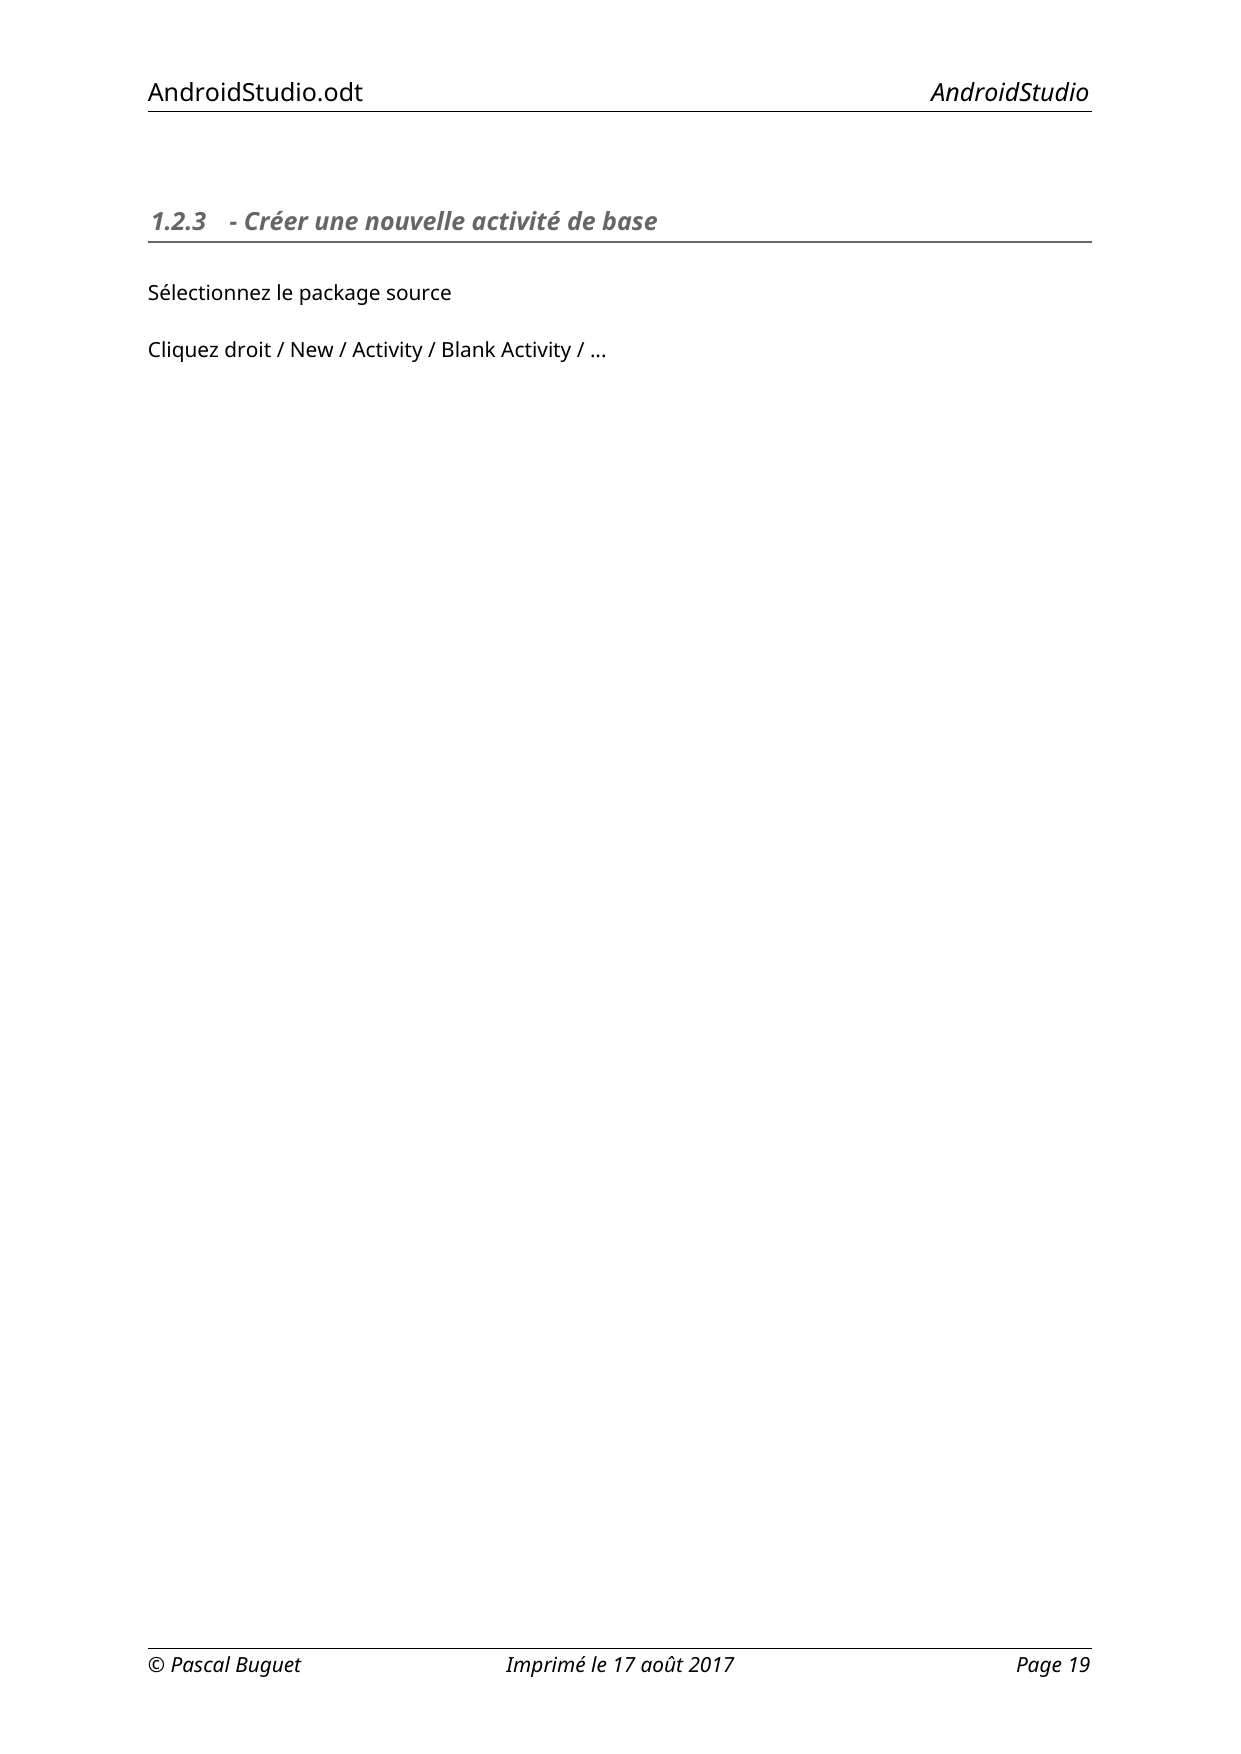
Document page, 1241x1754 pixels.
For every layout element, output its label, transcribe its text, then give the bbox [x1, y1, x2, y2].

text Cliquez droit / New / Activity / Blank Activity / ... [148, 335, 1092, 363]
text Sélectionnez le package source [148, 278, 1092, 306]
subtitle - Créer une nouvelle activité de base [148, 201, 1092, 241]
